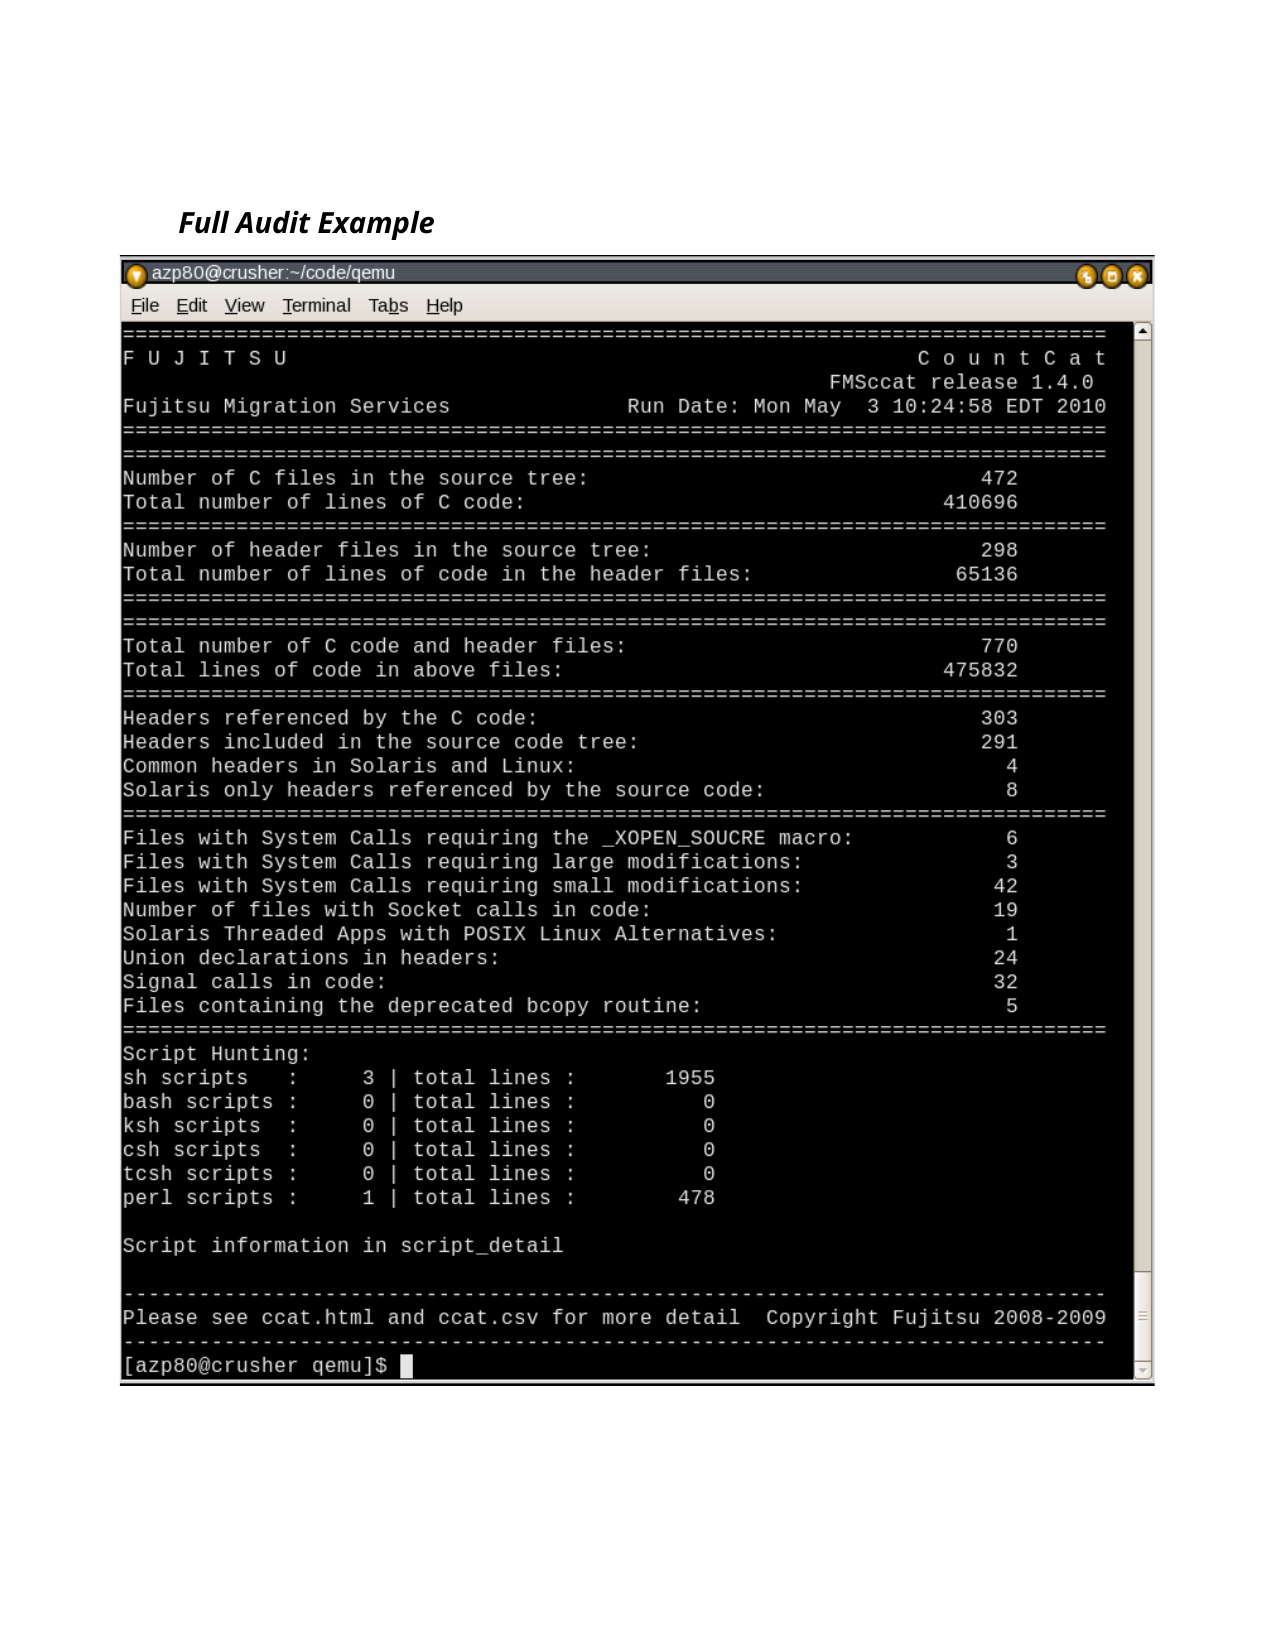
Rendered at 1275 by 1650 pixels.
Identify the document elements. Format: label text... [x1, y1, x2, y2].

subtitle Full Audit Example [118, 202, 1157, 242]
picture [119, 255, 1155, 1386]
